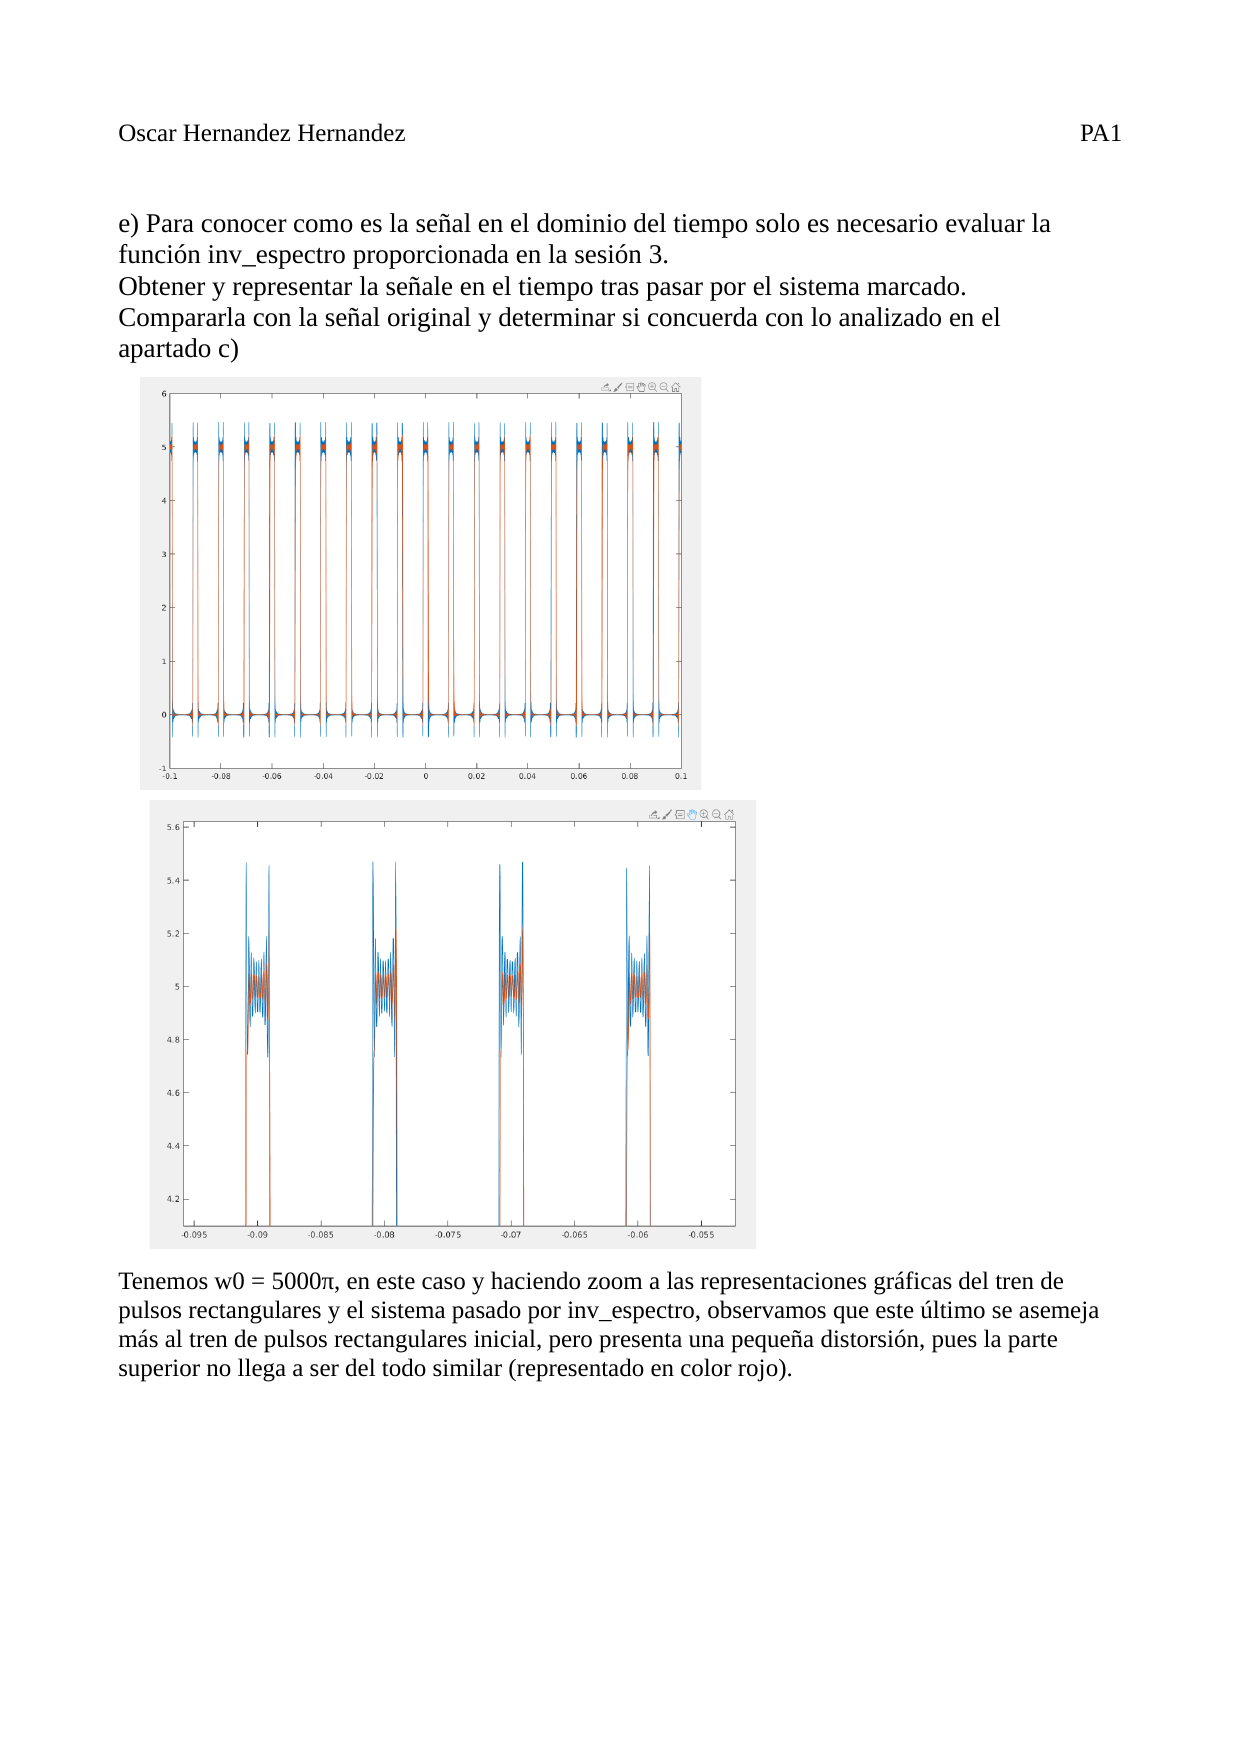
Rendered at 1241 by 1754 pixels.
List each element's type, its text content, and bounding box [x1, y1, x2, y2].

picture [149, 800, 757, 1249]
text función inv_espectro proporcionada en la sesión 3. [118, 239, 1122, 270]
text apartado c) [118, 332, 1122, 363]
text e) Para conocer como es la señal en el dominio del tiempo solo es necesario evaluar la [118, 207, 1122, 239]
text Obtener y representar la señale en el tiempo tras pasar por el sistema marcado. [118, 270, 1122, 301]
list Tenemos w0 = 5000π, en este caso y haciendo zoom a las representaciones gráficas del tren de pulsos rectangulares y el sistema pasado por inv_espectro, observamos que este último se asemeja más al tren de pulsos rectangulares inicial, pero presenta una pequeña distorsión, pues la parte superior no llega a ser del todo similar (representado en color rojo). [118, 1266, 1122, 1381]
picture [140, 377, 702, 790]
text Compararla con la señal original y determinar si concuerda con lo analizado en el [118, 301, 1122, 332]
